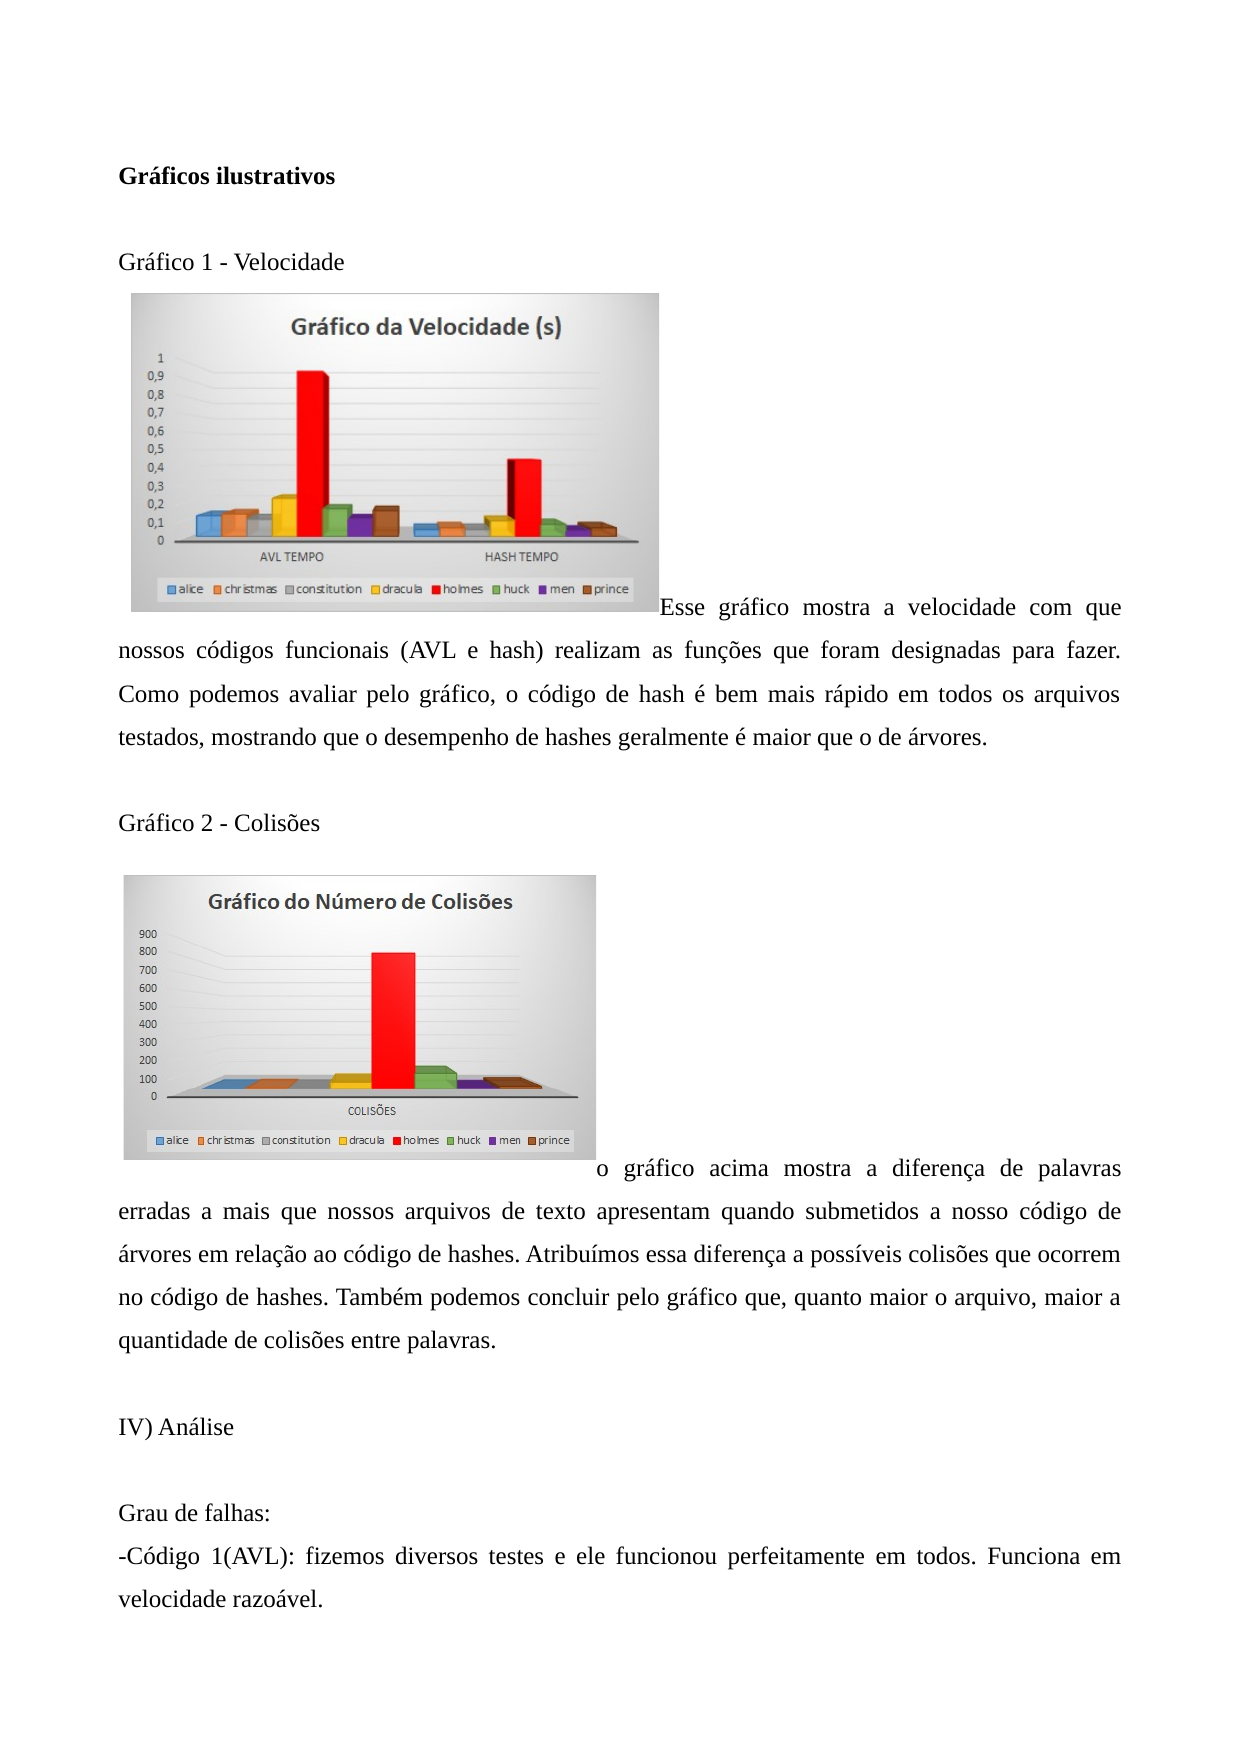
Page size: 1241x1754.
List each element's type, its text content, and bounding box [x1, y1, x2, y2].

text o gráfico acima mostra a diferença de palavras erradas a mais que nossos arquivos de texto apresentam quando submetidos a nosso código de árvores em relação ao código de hashes. Atribuímos essa diferença a possíveis colisões que ocorrem no código de hashes. Também podemos concluir pelo gráfico que, quanto maior o arquivo, maior a quantidade de colisões entre palavras. [118, 1153, 1122, 1354]
text IV) Análise [118, 1412, 1122, 1441]
text Grau de falhas: [118, 1498, 1122, 1527]
text -Código 1(AVL): fizemos diversos testes e ele funcionou perfeitamente em todos. Funciona em velocidade razoável. [118, 1541, 1122, 1613]
text Gráficos ilustrativos [118, 161, 1122, 190]
picture [123, 875, 597, 1160]
text Gráfico 1 - Velocidade [118, 247, 1122, 276]
text Gráfico 2 - Colisões [118, 808, 1122, 837]
picture [131, 293, 660, 612]
text Esse gráfico mostra a velocidade com que nossos códigos funcionais (AVL e hash) realizam as funções que foram designadas para fazer. Como podemos avaliar pelo gráfico, o código de hash é bem mais rápido em todos os arquivos testados, mostrando que o desempenho de hashes geralmente é maior que o de árvores. [118, 592, 1122, 751]
